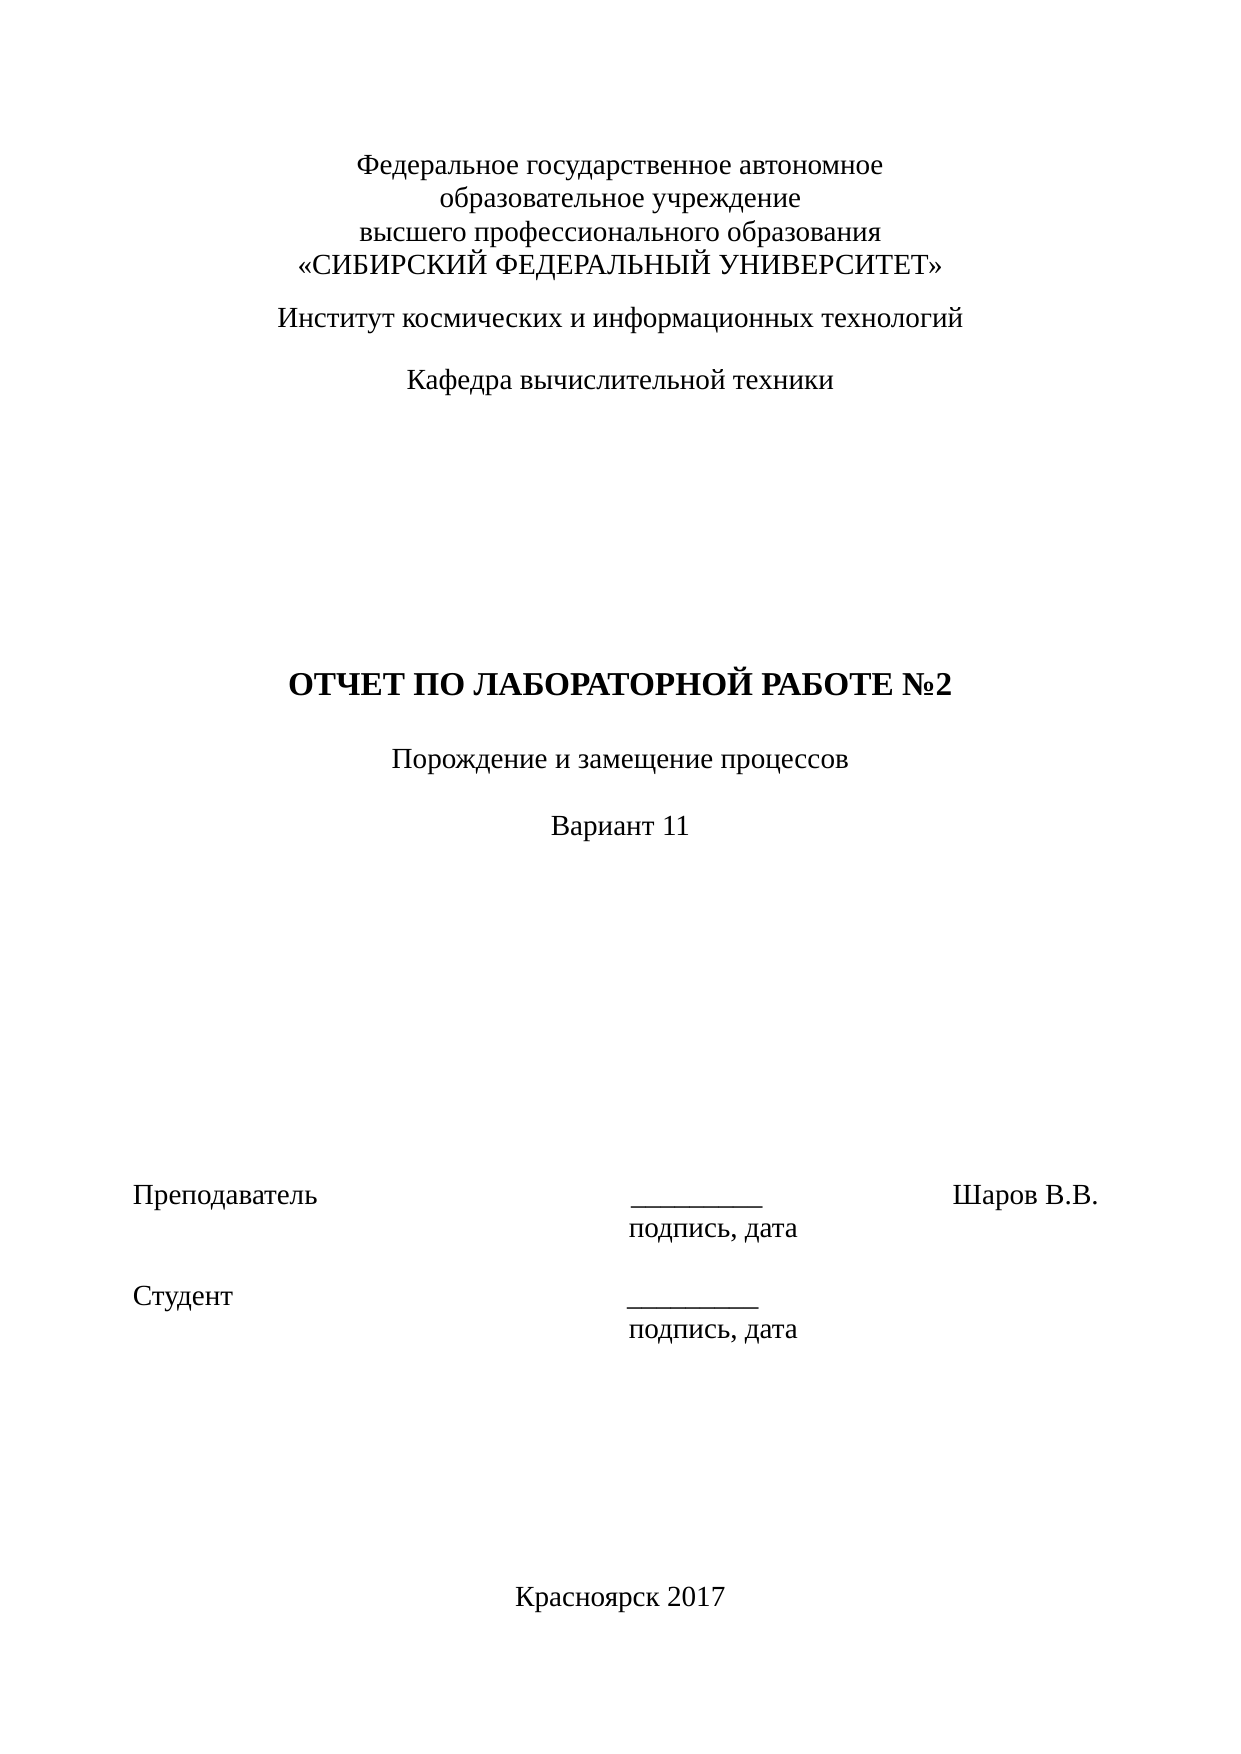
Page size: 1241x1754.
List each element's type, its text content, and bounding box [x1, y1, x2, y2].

text подпись, дата [118, 1311, 1122, 1345]
text высшего профессионального образования [118, 214, 1122, 247]
text Студент _________ [118, 1278, 1122, 1311]
text Федеральное государственное автономное [118, 147, 1122, 180]
text «СИБИРСКИЙ ФЕДЕРАЛЬНЫЙ УНИВЕРСИТЕТ» [118, 247, 1122, 281]
text Преподаватель _________ Шаров В.В. [118, 1177, 1122, 1211]
text Порождение и замещение процессов [118, 741, 1122, 774]
text Красноярск 2017 [118, 1579, 1122, 1613]
text Институт космических и информационных технологий [118, 300, 1122, 334]
text Вариант 11 [118, 808, 1122, 842]
text ОТЧЕТ ПО ЛАБОРАТОРНОЙ РАБОТЕ №2 [118, 664, 1122, 703]
text образовательное учреждение [118, 180, 1122, 214]
text Кафедра вычислительной техники [118, 362, 1122, 396]
text подпись, дата [118, 1211, 1122, 1244]
